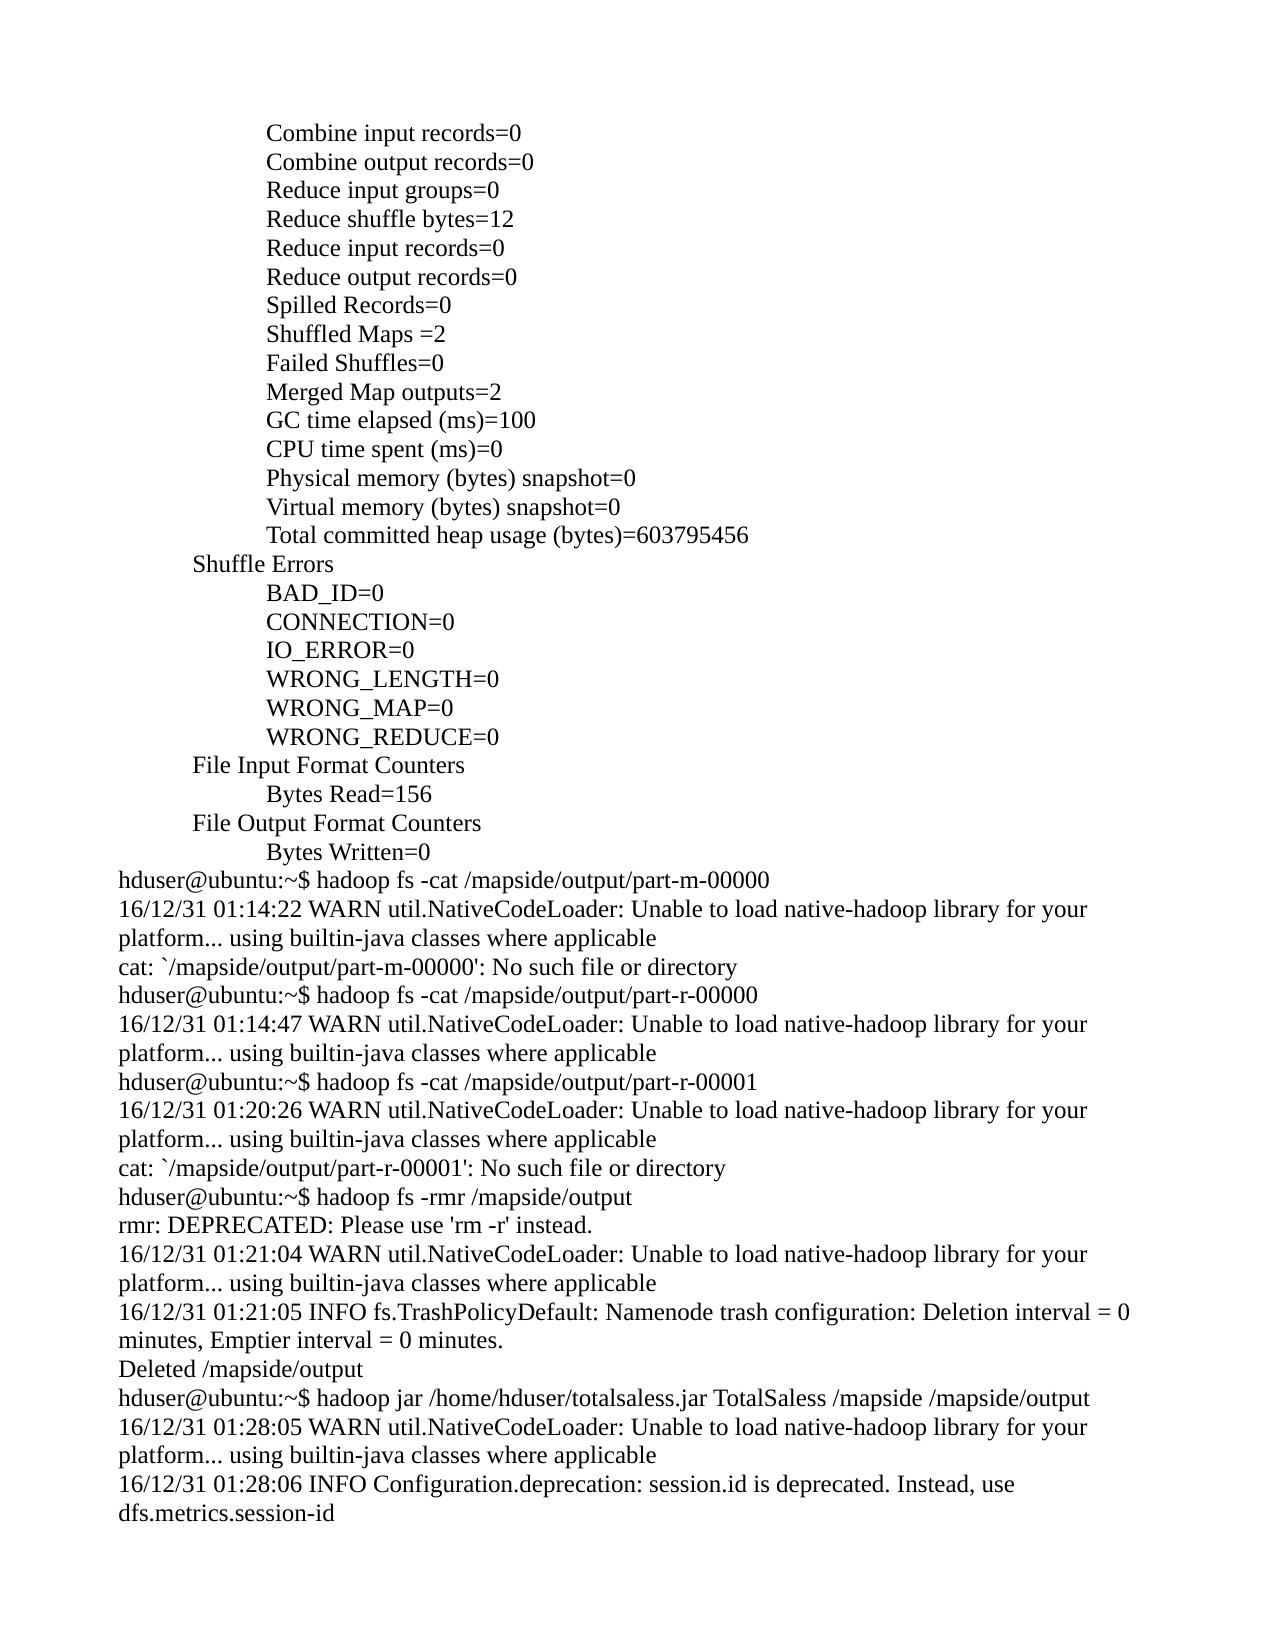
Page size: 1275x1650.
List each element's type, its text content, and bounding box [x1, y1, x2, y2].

text File Output Format Counters [118, 808, 1157, 837]
text Failed Shuffles=0 [118, 348, 1157, 377]
text Virtual memory (bytes) snapshot=0 [118, 492, 1157, 521]
text Physical memory (bytes) snapshot=0 [118, 463, 1157, 492]
text Shuffle Errors [118, 549, 1157, 578]
text GC time elapsed (ms)=100 [118, 406, 1157, 434]
text hduser@ubuntu:~$ hadoop jar /home/hduser/totalsaless.jar TotalSaless /mapside /mapside/output [118, 1383, 1157, 1412]
text BAD_ID=0 [118, 578, 1157, 607]
text CPU time spent (ms)=0 [118, 434, 1157, 463]
text 16/12/31 01:21:04 WARN util.NativeCodeLoader: Unable to load native-hadoop library for your platform... using builtin-java classes where applicable [118, 1239, 1157, 1297]
text WRONG_REDUCE=0 [118, 722, 1157, 751]
text Bytes Written=0 [118, 837, 1157, 866]
text cat: `/mapside/output/part-m-00000': No such file or directory [118, 952, 1157, 981]
text cat: `/mapside/output/part-r-00001': No such file or directory [118, 1153, 1157, 1182]
text Spilled Records=0 [118, 291, 1157, 319]
text Reduce output records=0 [118, 262, 1157, 291]
text hduser@ubuntu:~$ hadoop fs -cat /mapside/output/part-m-00000 [118, 866, 1157, 894]
text Total committed heap usage (bytes)=603795456 [118, 521, 1157, 549]
text Combine output records=0 [118, 147, 1157, 176]
text Reduce input groups=0 [118, 176, 1157, 204]
text 16/12/31 01:28:05 WARN util.NativeCodeLoader: Unable to load native-hadoop library for your platform... using builtin-java classes where applicable [118, 1412, 1157, 1469]
text IO_ERROR=0 [118, 636, 1157, 664]
text 16/12/31 01:14:47 WARN util.NativeCodeLoader: Unable to load native-hadoop library for your platform... using builtin-java classes where applicable [118, 1009, 1157, 1067]
text 16/12/31 01:20:26 WARN util.NativeCodeLoader: Unable to load native-hadoop library for your platform... using builtin-java classes where applicable [118, 1096, 1157, 1153]
text Deleted /mapside/output [118, 1354, 1157, 1383]
text rmr: DEPRECATED: Please use 'rm -r' instead. [118, 1211, 1157, 1239]
text hduser@ubuntu:~$ hadoop fs -cat /mapside/output/part-r-00001 [118, 1067, 1157, 1096]
text 16/12/31 01:28:06 INFO Configuration.deprecation: session.id is deprecated. Instead, use dfs.metrics.session-id [118, 1469, 1157, 1527]
text hduser@ubuntu:~$ hadoop fs -rmr /mapside/output [118, 1182, 1157, 1211]
text WRONG_LENGTH=0 [118, 664, 1157, 693]
text Reduce input records=0 [118, 233, 1157, 262]
text WRONG_MAP=0 [118, 693, 1157, 722]
text 16/12/31 01:21:05 INFO fs.TrashPolicyDefault: Namenode trash configuration: Deletion interval = 0 minutes, Emptier interval = 0 minutes. [118, 1297, 1157, 1354]
text CONNECTION=0 [118, 607, 1157, 636]
text Bytes Read=156 [118, 779, 1157, 808]
text File Input Format Counters [118, 751, 1157, 779]
text Reduce shuffle bytes=12 [118, 204, 1157, 233]
text Shuffled Maps =2 [118, 319, 1157, 348]
text 16/12/31 01:14:22 WARN util.NativeCodeLoader: Unable to load native-hadoop library for your platform... using builtin-java classes where applicable [118, 894, 1157, 952]
text hduser@ubuntu:~$ hadoop fs -cat /mapside/output/part-r-00000 [118, 981, 1157, 1009]
text Merged Map outputs=2 [118, 377, 1157, 406]
text Combine input records=0 [118, 118, 1157, 147]
